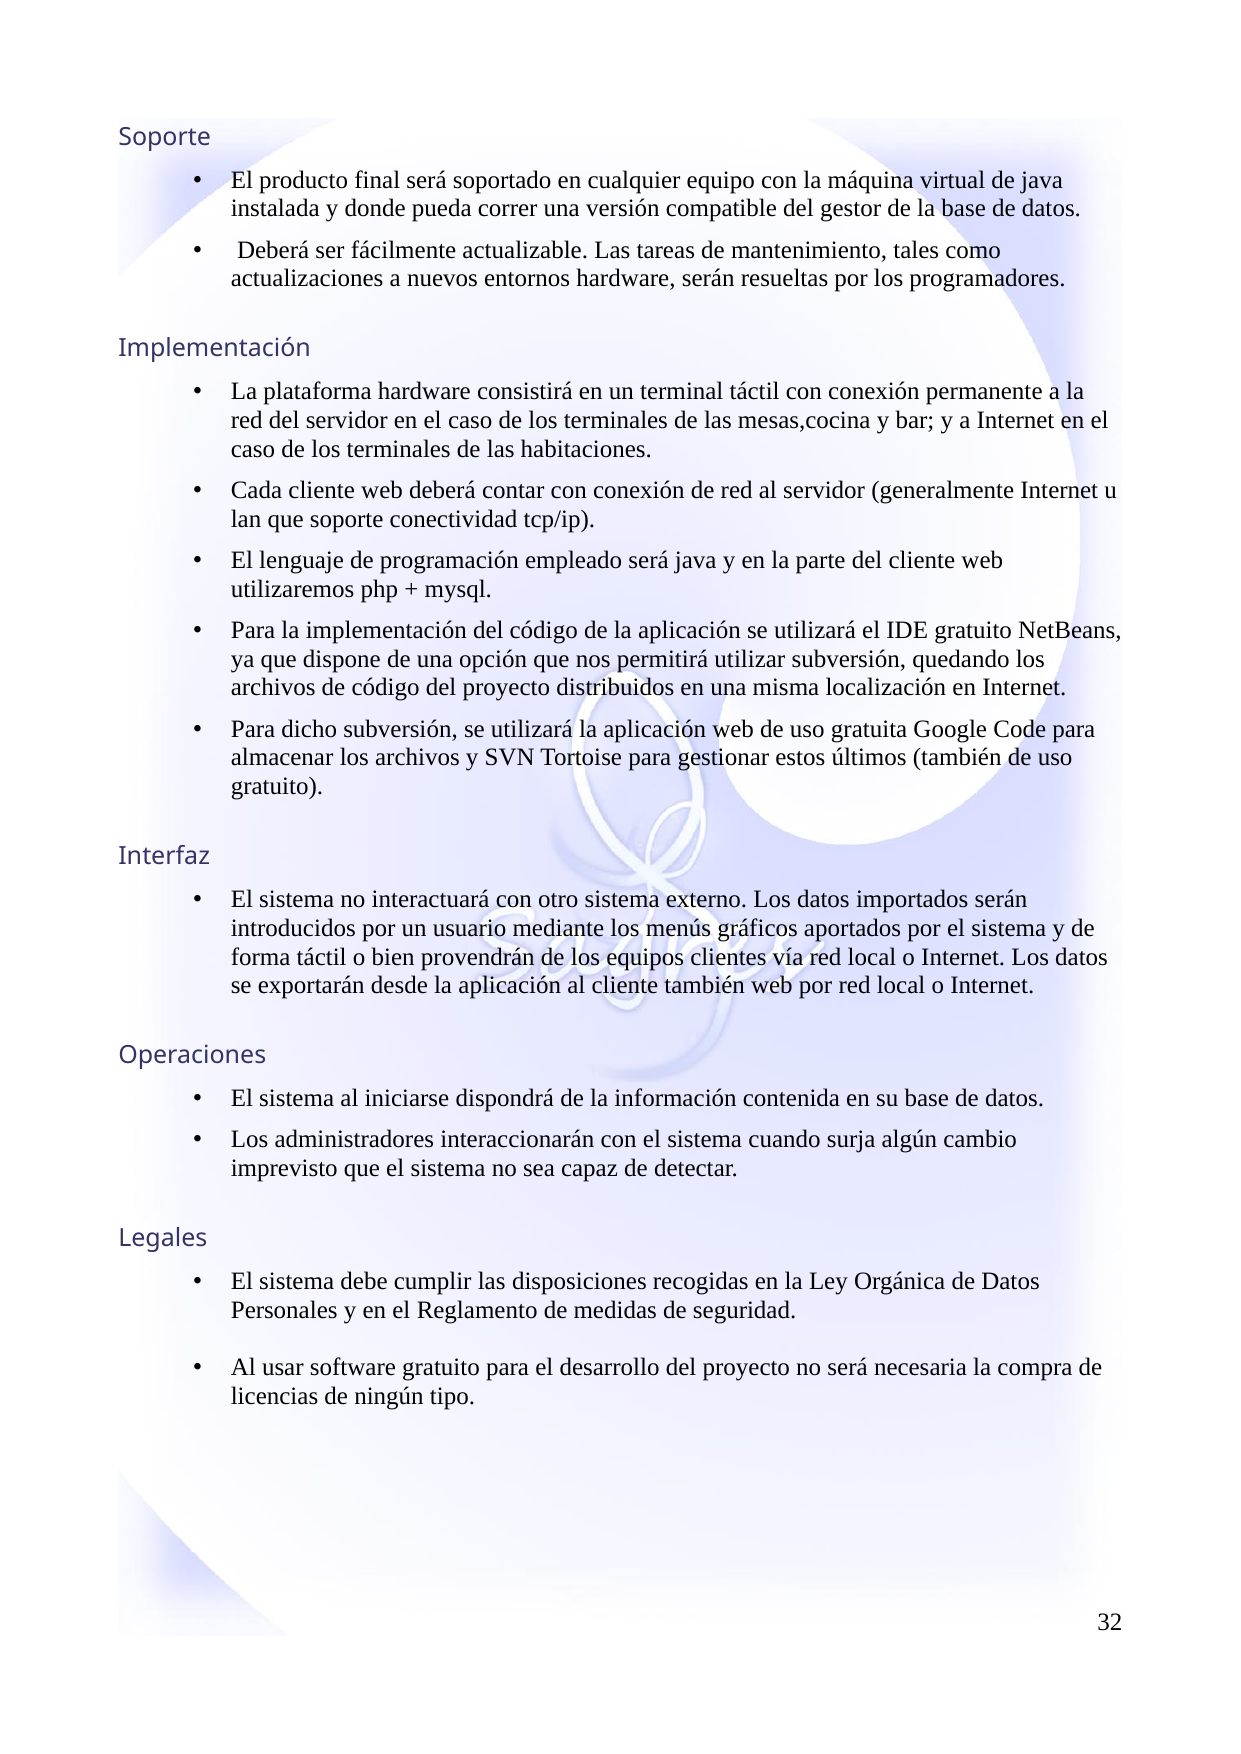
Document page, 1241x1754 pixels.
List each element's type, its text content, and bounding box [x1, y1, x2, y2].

picture [118, 1071, 1122, 1219]
list El sistema al iniciarse dispondrá de la información contenida en su base de datos. [193, 1083, 1122, 1112]
list Los administradores interaccionarán con el sistema cuando surja algún cambio imprevisto que el sistema no sea capaz de detectar. [193, 1124, 1122, 1182]
picture [118, 1253, 1122, 1636]
list Para dicho subversión, se utilizará la aplicación web de uso gratuita Google Code para almacenar los archivos y SVN Tortoise para gestionar estos últimos (también de uso gratuito). [193, 714, 1122, 800]
subtitle Operaciones [118, 1037, 1122, 1071]
list Al usar software gratuito para el desarrollo del proyecto no será necesaria la compra de licencias de ningún tipo. [193, 1352, 1122, 1410]
list El producto final será soportado en cualquier equipo con la máquina virtual de java instalada y donde pueda correr una versión compatible del gestor de la base de datos. [193, 165, 1122, 222]
picture [118, 872, 1122, 1037]
subtitle Interfaz [118, 837, 1122, 872]
picture [118, 152, 1122, 330]
subtitle Soporte [118, 118, 1122, 152]
list La plataforma hardware consistirá en un terminal táctil con conexión permanente a la red del servidor en el caso de los terminales de las mesas,cocina y bar; y a Internet en el caso de los terminales de las habitaciones. [193, 376, 1122, 462]
list El lenguaje de programación empleado será java y en la parte del cliente web utilizaremos php + mysql. [193, 545, 1122, 602]
list El sistema no interactuará con otro sistema externo. Los datos importados serán introducidos por un usuario mediante los menús gráficos aportados por el sistema y de forma táctil o bien provendrán de los equipos clientes vía red local o Internet. Los datos se exportarán desde la aplicación al cliente también web por red local o Internet. [193, 884, 1122, 999]
subtitle Legales [118, 1219, 1122, 1253]
list Cada cliente web deberá contar con conexión de red al servidor (generalmente Internet u lan que soporte conectividad tcp/ip). [193, 475, 1122, 532]
list El sistema debe cumplir las disposiciones recogidas en la Ley Orgánica de Datos Personales y en el Reglamento de medidas de seguridad. [193, 1266, 1122, 1323]
list Para la implementación del código de la aplicación se utilizará el IDE gratuito NetBeans, ya que dispone de una opción que nos permitirá utilizar subversión, quedando los archivos de código del proyecto distribuidos en una misma localización en Internet. [193, 615, 1122, 701]
list Deberá ser fácilmente actualizable. Las tareas de mantenimiento, tales como actualizaciones a nuevos entornos hardware, serán resueltas por los programadores. [193, 235, 1122, 292]
picture [118, 364, 1122, 837]
subtitle Implementación [118, 330, 1122, 364]
